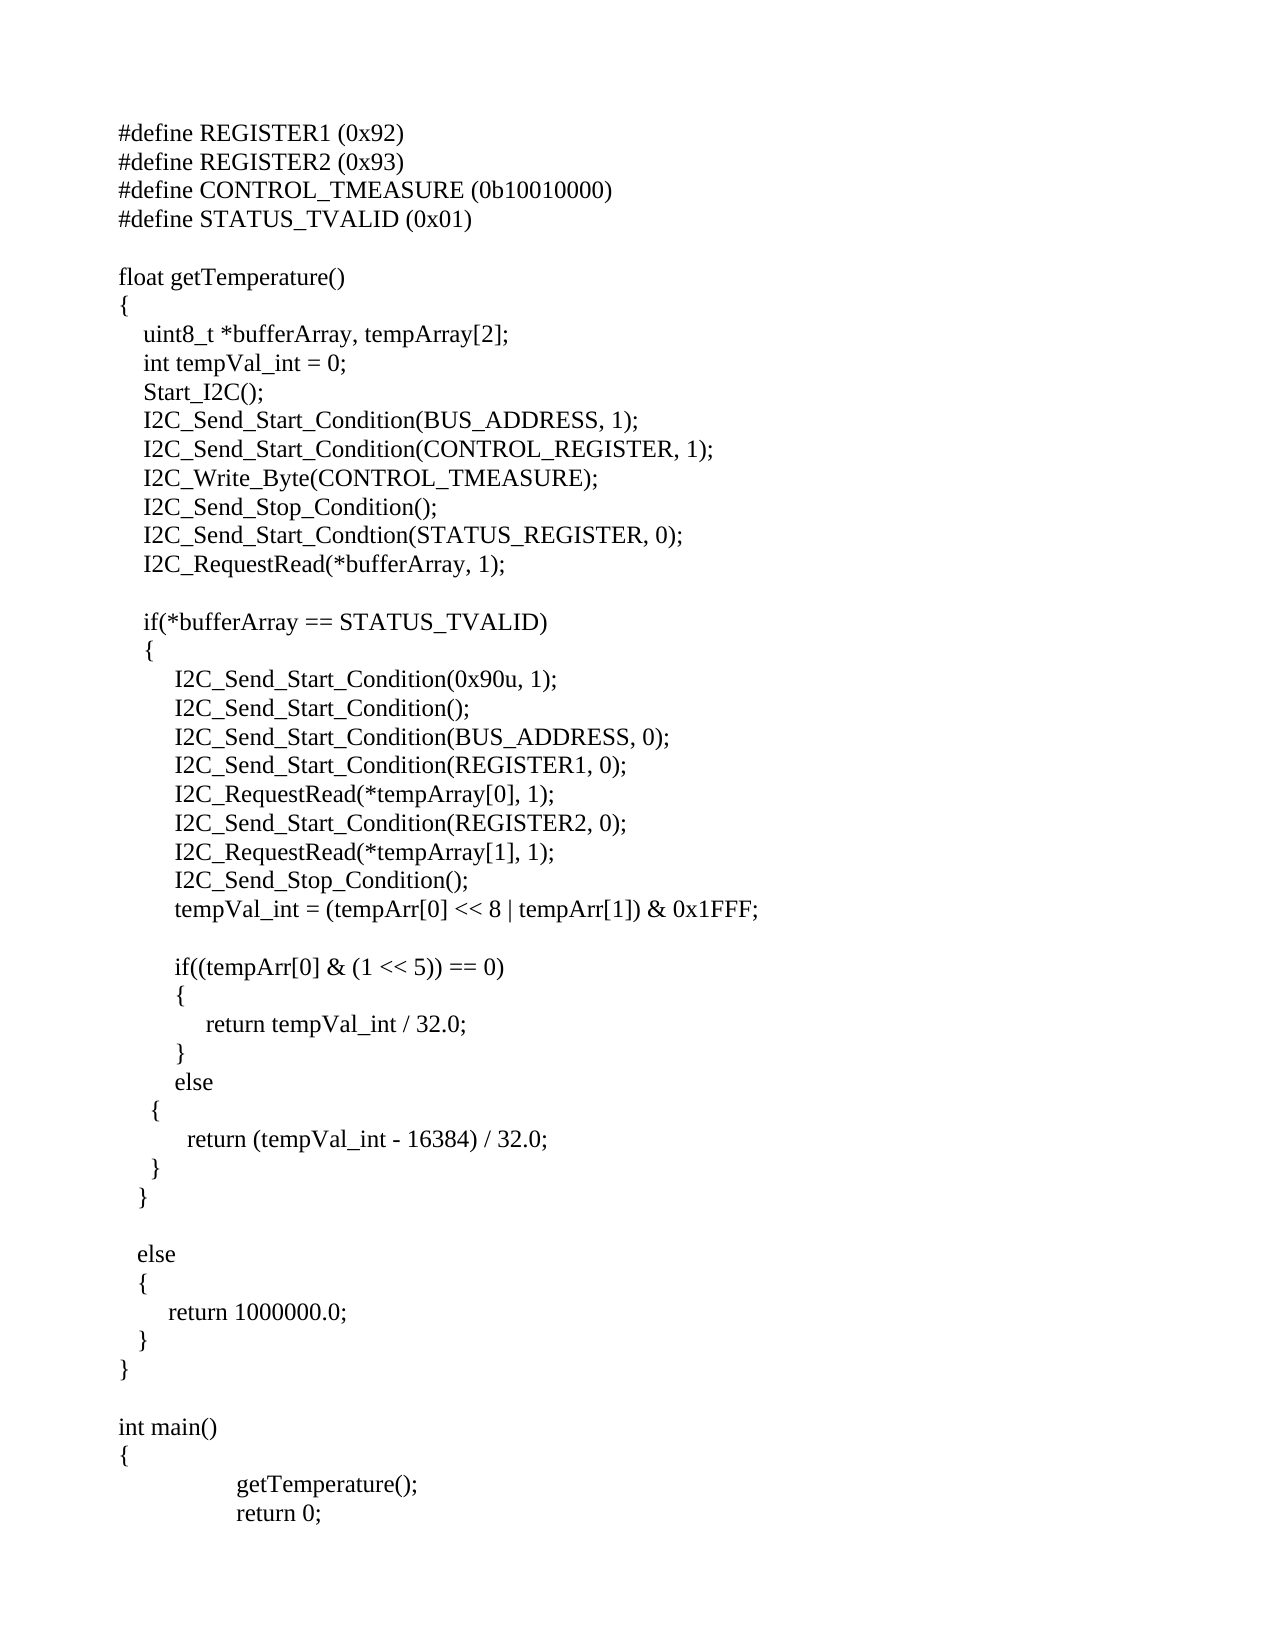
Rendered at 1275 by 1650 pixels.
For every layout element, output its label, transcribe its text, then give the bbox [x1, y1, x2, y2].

text I2C_Send_Stop_Condition(); [118, 492, 1157, 521]
text if((tempArr[0] & (1 << 5)) == 0) [118, 952, 1157, 981]
text } [118, 1326, 1157, 1354]
text } [118, 1153, 1157, 1182]
text #define STATUS_TVALID (0x01) [118, 204, 1157, 233]
text { [118, 1441, 1157, 1469]
text I2C_Send_Stop_Condition(); [118, 866, 1157, 894]
text I2C_RequestRead(*tempArray[1], 1); [118, 837, 1157, 866]
text I2C_Send_Start_Condtion(STATUS_REGISTER, 0); [118, 521, 1157, 549]
text I2C_Send_Start_Condition(BUS_ADDRESS, 1); [118, 406, 1157, 434]
text } [118, 1182, 1157, 1211]
text I2C_Send_Start_Condition(0x90u, 1); [118, 664, 1157, 693]
text I2C_Send_Start_Condition(BUS_ADDRESS, 0); [118, 722, 1157, 751]
text int tempVal_int = 0; [118, 348, 1157, 377]
text return 0; [118, 1498, 1157, 1527]
text if(*bufferArray == STATUS_TVALID) [118, 607, 1157, 636]
text else [118, 1239, 1157, 1268]
text } [118, 1354, 1157, 1383]
text I2C_RequestRead(*tempArray[0], 1); [118, 779, 1157, 808]
text { [118, 981, 1157, 1009]
text I2C_Send_Start_Condition(CONTROL_REGISTER, 1); [118, 434, 1157, 463]
text I2C_Send_Start_Condition(); [118, 693, 1157, 722]
text else [118, 1067, 1157, 1096]
text getTemperature(); [118, 1469, 1157, 1498]
text { [118, 1268, 1157, 1297]
text { [118, 636, 1157, 664]
text return tempVal_int / 32.0; [118, 1009, 1157, 1038]
text return (tempVal_int - 16384) / 32.0; [118, 1124, 1157, 1153]
text float getTemperature() [118, 262, 1157, 291]
text I2C_Send_Start_Condition(REGISTER1, 0); [118, 751, 1157, 779]
text { [118, 1096, 1157, 1124]
text return 1000000.0; [118, 1297, 1157, 1326]
text } [118, 1038, 1157, 1067]
text #define CONTROL_TMEASURE (0b10010000) [118, 176, 1157, 204]
text I2C_Send_Start_Condition(REGISTER2, 0); [118, 808, 1157, 837]
text { [118, 291, 1157, 319]
text #define REGISTER1 (0x92) [118, 118, 1157, 147]
text I2C_RequestRead(*bufferArray, 1); [118, 549, 1157, 578]
text int main() [118, 1412, 1157, 1441]
text tempVal_int = (tempArr[0] << 8 | tempArr[1]) & 0x1FFF; [118, 894, 1157, 923]
text uint8_t *bufferArray, tempArray[2]; [118, 319, 1157, 348]
text #define REGISTER2 (0x93) [118, 147, 1157, 176]
text I2C_Write_Byte(CONTROL_TMEASURE); [118, 463, 1157, 492]
text Start_I2C(); [118, 377, 1157, 406]
